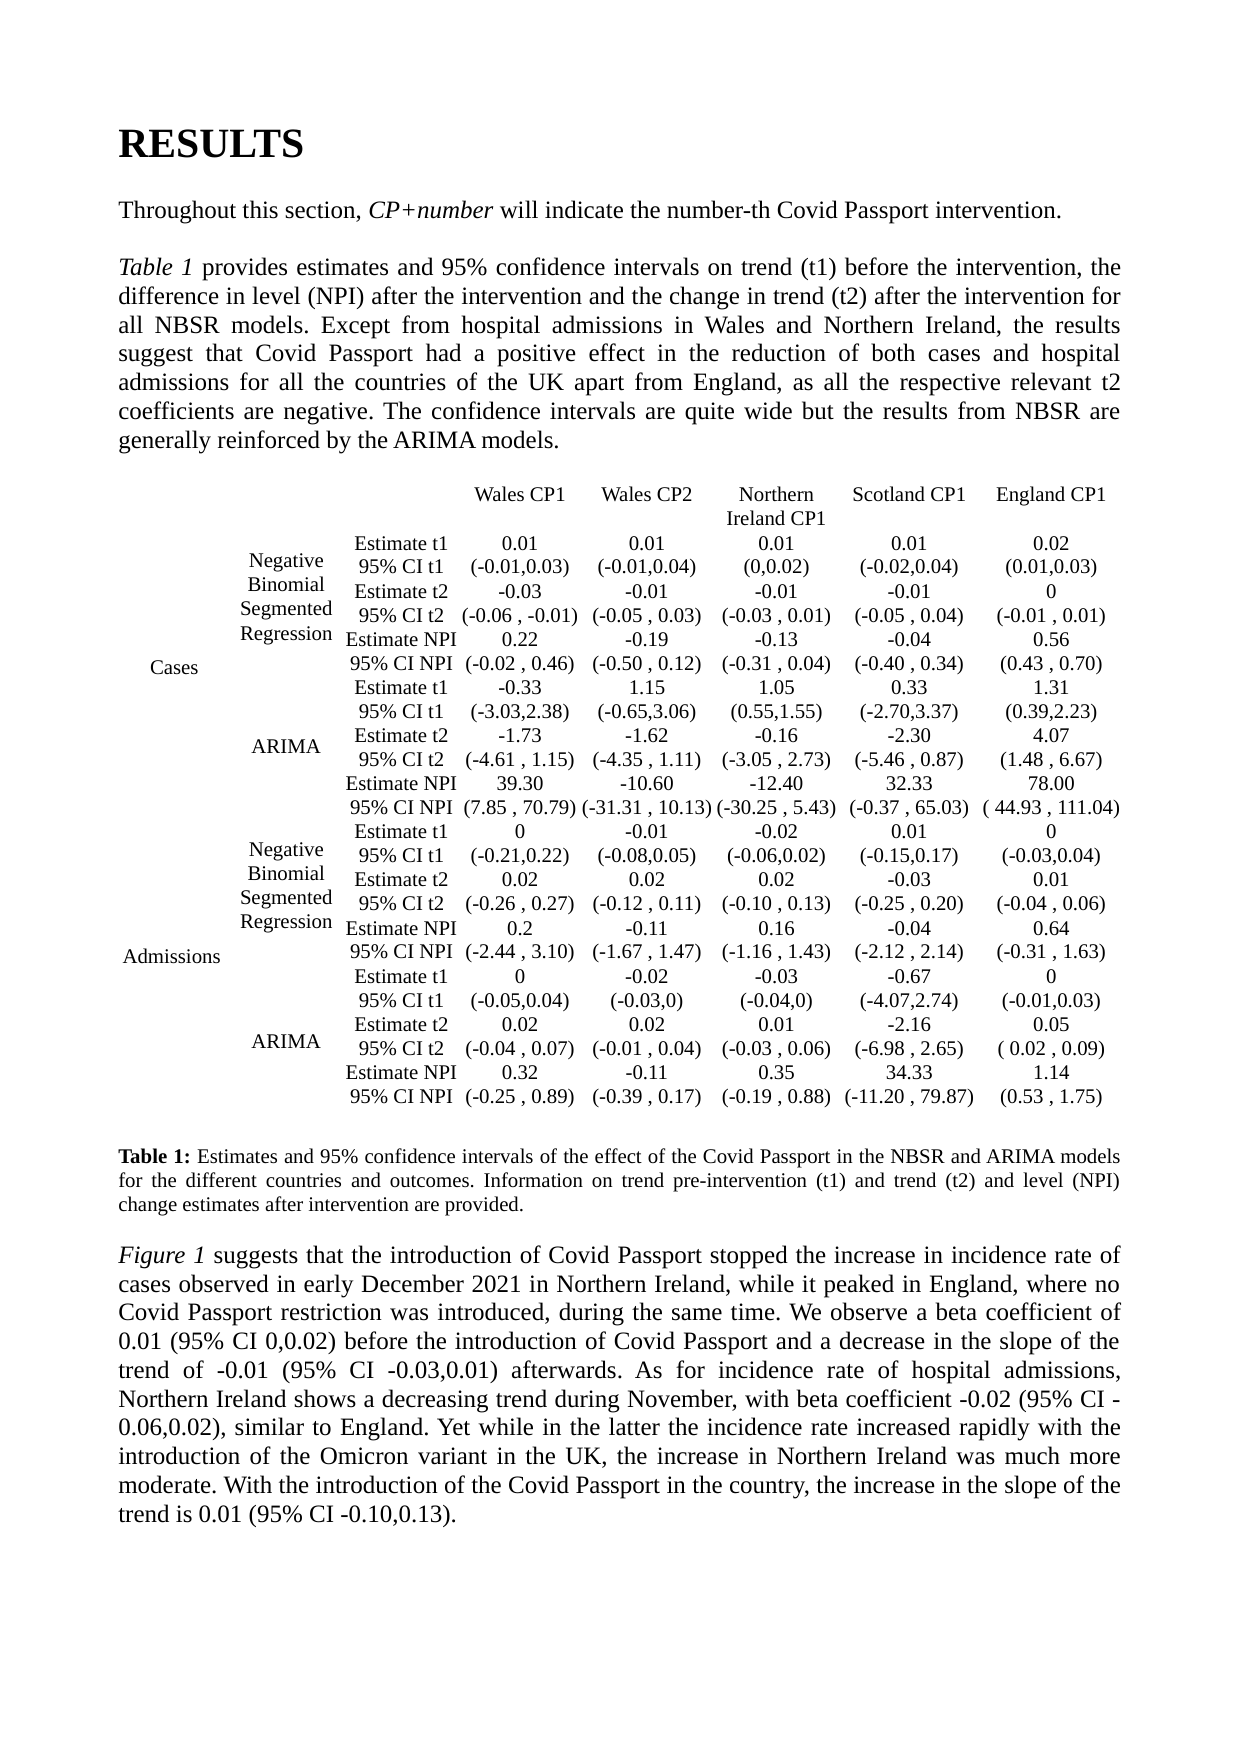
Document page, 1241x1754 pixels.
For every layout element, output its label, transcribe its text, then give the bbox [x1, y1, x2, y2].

table_cell 95% CI t2 [342, 747, 461, 771]
table_cell -1.73 [461, 723, 579, 747]
table_cell (-0.50 , 0.12) [579, 651, 714, 675]
table_cell Negative Binomial Segmented Regression [230, 819, 342, 963]
table_cell 4.07 [980, 723, 1122, 747]
table_cell 95% CI t1 [342, 988, 461, 1012]
table_cell -0.01 [838, 579, 980, 603]
table_header Wales CP1 [461, 482, 579, 530]
table_cell 0 [980, 819, 1122, 843]
table_cell Estimate NPI [342, 771, 461, 795]
table_cell (-0.39 , 0.17) [579, 1084, 714, 1120]
table_header Scotland CP1 [838, 482, 980, 530]
table_cell (-11.20 , 79.87) [838, 1084, 980, 1120]
table_cell -0.02 [579, 964, 714, 988]
table_cell 0.02 [579, 867, 714, 891]
table_cell 0.02 [579, 1012, 714, 1036]
table_cell 95% CI t2 [342, 891, 461, 915]
table_cell -0.01 [579, 579, 714, 603]
table_cell (-0.25 , 0.20) [838, 891, 980, 915]
table_cell (-0.03 , 0.06) [714, 1036, 838, 1060]
table_cell (-0.05 , 0.03) [579, 603, 714, 627]
table_cell 0 [461, 964, 579, 988]
table_cell 0 [461, 819, 579, 843]
table_cell 0.01 [714, 1012, 838, 1036]
table_cell (-2.44 , 3.10) [461, 940, 579, 963]
table_cell 0.02 [461, 867, 579, 891]
table_cell Estimate t1 [342, 819, 461, 843]
table_cell 0.02 [980, 530, 1122, 554]
table_cell Estimate t2 [342, 867, 461, 891]
table_cell -0.03 [461, 579, 579, 603]
table_cell 1.31 [980, 675, 1122, 699]
table_cell (-0.05,0.04) [461, 988, 579, 1012]
table_cell 0.02 [461, 1012, 579, 1036]
table_header Northern Ireland CP1 [714, 482, 838, 530]
text Table 1: Estimates and 95% confidence intervals of the effect of the Covid Passport in the NBSR and ARIMA models for the different countries and outcomes. Information on trend pre-intervention (t1) and trend (t2) and level (NPI) change estimates after intervention are provided. [118, 1144, 1122, 1216]
table_cell (-0.15,0.17) [838, 843, 980, 867]
table_cell (-4.07,2.74) [838, 988, 980, 1012]
table_cell (0.43 , 0.70) [980, 651, 1122, 675]
table_cell 0.64 [980, 915, 1122, 939]
table_cell (-0.26 , 0.27) [461, 891, 579, 915]
table_cell (-4.61 , 1.15) [461, 747, 579, 771]
table_cell (-0.04,0) [714, 988, 838, 1012]
table_cell 95% CI t1 [342, 555, 461, 578]
table_cell 0.01 [980, 867, 1122, 891]
table_cell 39.30 [461, 771, 579, 795]
text Throughout this section, CP+number will indicate the number-th Covid Passport intervention. [118, 195, 1122, 223]
table_cell (-0.03,0) [579, 988, 714, 1012]
table_cell (-0.02,0.04) [838, 555, 980, 578]
table_cell 0 [980, 964, 1122, 988]
table_cell 0.01 [714, 530, 838, 554]
table_cell ( 44.93 , 111.04) [980, 795, 1122, 819]
table_cell ARIMA [230, 964, 342, 1120]
table_cell -0.03 [714, 964, 838, 988]
table_cell (-3.03,2.38) [461, 699, 579, 723]
table_cell -0.67 [838, 964, 980, 988]
table_cell 95% CI NPI [342, 1084, 461, 1120]
table_cell 0.01 [838, 530, 980, 554]
table_cell 78.00 [980, 771, 1122, 795]
table_cell -0.03 [838, 867, 980, 891]
table_cell (-0.31 , 1.63) [980, 940, 1122, 963]
table_cell -0.11 [579, 915, 714, 939]
text Table 1 provides estimates and 95% confidence intervals on trend (t1) before the intervention, the difference in level (NPI) after the intervention and the change in trend (t2) after the intervention for all NBSR models. Except from hospital admissions in Wales and Northern Ireland, the results suggest that Covid Passport had a positive effect in the reduction of both cases and hospital admissions for all the countries of the UK apart from England, as all the respective relevant t2 coefficients are negative. The confidence intervals are quite wide but the results from NBSR are generally reinforced by the ARIMA models. [118, 252, 1122, 453]
table_cell (-0.10 , 0.13) [714, 891, 838, 915]
table_cell (-0.01,0.03) [461, 555, 579, 578]
table_cell Estimate t2 [342, 723, 461, 747]
table_cell Admissions [118, 819, 230, 1120]
table_cell (-0.12 , 0.11) [579, 891, 714, 915]
table_cell Negative Binomial Segmented Regression [230, 530, 342, 675]
table_cell Estimate t1 [342, 530, 461, 554]
table_cell 0.16 [714, 915, 838, 939]
table_cell (-0.01 , 0.01) [980, 603, 1122, 627]
table_cell (-0.04 , 0.06) [980, 891, 1122, 915]
table_cell -0.16 [714, 723, 838, 747]
table_header [118, 482, 230, 530]
table_cell (-0.04 , 0.07) [461, 1036, 579, 1060]
table_cell Cases [118, 530, 230, 819]
table_cell (-0.02 , 0.46) [461, 651, 579, 675]
table_header [342, 482, 461, 530]
table_header England CP1 [980, 482, 1122, 530]
table_cell (-0.37 , 65.03) [838, 795, 980, 819]
table_cell 1.15 [579, 675, 714, 699]
table_cell (-0.01,0.03) [980, 988, 1122, 1012]
table_cell -12.40 [714, 771, 838, 795]
table_cell -10.60 [579, 771, 714, 795]
table_cell 0.05 [980, 1012, 1122, 1036]
table_cell -0.33 [461, 675, 579, 699]
table_cell (-5.46 , 0.87) [838, 747, 980, 771]
table_cell (1.48 , 6.67) [980, 747, 1122, 771]
table_cell (-0.40 , 0.34) [838, 651, 980, 675]
table_cell 95% CI NPI [342, 651, 461, 675]
table_cell Estimate t2 [342, 1012, 461, 1036]
table_cell (-6.98 , 2.65) [838, 1036, 980, 1060]
table_cell -0.01 [579, 819, 714, 843]
table_cell Estimate t2 [342, 579, 461, 603]
table_cell (-0.03,0.04) [980, 843, 1122, 867]
table_cell ( 0.02 , 0.09) [980, 1036, 1122, 1060]
table_cell 95% CI t2 [342, 1036, 461, 1060]
table_cell (-0.01,0.04) [579, 555, 714, 578]
table_cell 0.02 [714, 867, 838, 891]
table_header [230, 482, 342, 530]
table_cell 1.05 [714, 675, 838, 699]
table_cell 32.33 [838, 771, 980, 795]
table_cell Estimate NPI [342, 915, 461, 939]
table_cell (-0.25 , 0.89) [461, 1084, 579, 1120]
table_cell -0.01 [714, 579, 838, 603]
table_cell 0.01 [461, 530, 579, 554]
table_cell (-31.31 , 10.13) [579, 795, 714, 819]
table_cell (-0.01 , 0.04) [579, 1036, 714, 1060]
table_cell 0.2 [461, 915, 579, 939]
table_cell 0.32 [461, 1060, 579, 1084]
table_cell Estimate NPI [342, 1060, 461, 1084]
table_cell (7.85 , 70.79) [461, 795, 579, 819]
table_cell -2.16 [838, 1012, 980, 1036]
table_cell ARIMA [230, 675, 342, 819]
text Figure 1 suggests that the introduction of Covid Passport stopped the increase in incidence rate of cases observed in early December 2021 in Northern Ireland, while it peaked in England, where no Covid Passport restriction was introduced, during the same time. We observe a beta coefficient of 0.01 (95% CI 0,0.02) before the introduction of Covid Passport and a decrease in the slope of the trend of -0.01 (95% CI -0.03,0.01) afterwards. As for incidence rate of hospital admissions, Northern Ireland shows a decreasing trend during November, with beta coefficient -0.02 (95% CI -0.06,0.02), similar to England. Yet while in the latter the incidence rate increased rapidly with the introduction of the Omicron variant in the UK, the increase in Northern Ireland was much more moderate. With the introduction of the Covid Passport in the country, the increase in the slope of the trend is 0.01 (95% CI -0.10,0.13). [118, 1240, 1122, 1527]
table_cell (-3.05 , 2.73) [714, 747, 838, 771]
table_cell 34.33 [838, 1060, 980, 1084]
table_cell 95% CI t2 [342, 603, 461, 627]
table_header Wales CP2 [579, 482, 714, 530]
table_cell (-0.06 , -0.01) [461, 603, 579, 627]
table_cell (-0.03 , 0.01) [714, 603, 838, 627]
table_cell 0.33 [838, 675, 980, 699]
table_cell (-0.65,3.06) [579, 699, 714, 723]
table_cell (-30.25 , 5.43) [714, 795, 838, 819]
table_cell 95% CI NPI [342, 940, 461, 963]
table_cell -1.62 [579, 723, 714, 747]
table_cell (0,0.02) [714, 555, 838, 578]
table_cell -0.04 [838, 627, 980, 651]
table_cell (-0.05 , 0.04) [838, 603, 980, 627]
table_cell (-0.31 , 0.04) [714, 651, 838, 675]
table_cell (-0.06,0.02) [714, 843, 838, 867]
table_cell 0.56 [980, 627, 1122, 651]
table_cell (0.53 , 1.75) [980, 1084, 1122, 1120]
table_cell 0.01 [838, 819, 980, 843]
table_cell (-0.19 , 0.88) [714, 1084, 838, 1120]
table_cell -0.19 [579, 627, 714, 651]
table_cell -0.04 [838, 915, 980, 939]
table_cell 95% CI NPI [342, 795, 461, 819]
table_cell 0.35 [714, 1060, 838, 1084]
table_cell 0.22 [461, 627, 579, 651]
table_cell (-1.16 , 1.43) [714, 940, 838, 963]
table_cell -0.02 [714, 819, 838, 843]
table_cell 95% CI t1 [342, 843, 461, 867]
table_cell (-4.35 , 1.11) [579, 747, 714, 771]
table_cell -0.11 [579, 1060, 714, 1084]
table_cell (0.39,2.23) [980, 699, 1122, 723]
table_cell Estimate t1 [342, 964, 461, 988]
table_cell (-2.12 , 2.14) [838, 940, 980, 963]
table_cell 0.01 [579, 530, 714, 554]
table_cell -2.30 [838, 723, 980, 747]
table_cell (-2.70,3.37) [838, 699, 980, 723]
table_cell (-1.67 , 1.47) [579, 940, 714, 963]
table_cell (-0.21,0.22) [461, 843, 579, 867]
table_cell Estimate t1 [342, 675, 461, 699]
table_cell (0.01,0.03) [980, 555, 1122, 578]
table_cell (0.55,1.55) [714, 699, 838, 723]
table_cell Estimate NPI [342, 627, 461, 651]
table_cell -0.13 [714, 627, 838, 651]
text RESULTS [118, 118, 1122, 166]
table_cell 1.14 [980, 1060, 1122, 1084]
table_cell (-0.08,0.05) [579, 843, 714, 867]
table_cell 95% CI t1 [342, 699, 461, 723]
table_cell 0 [980, 579, 1122, 603]
